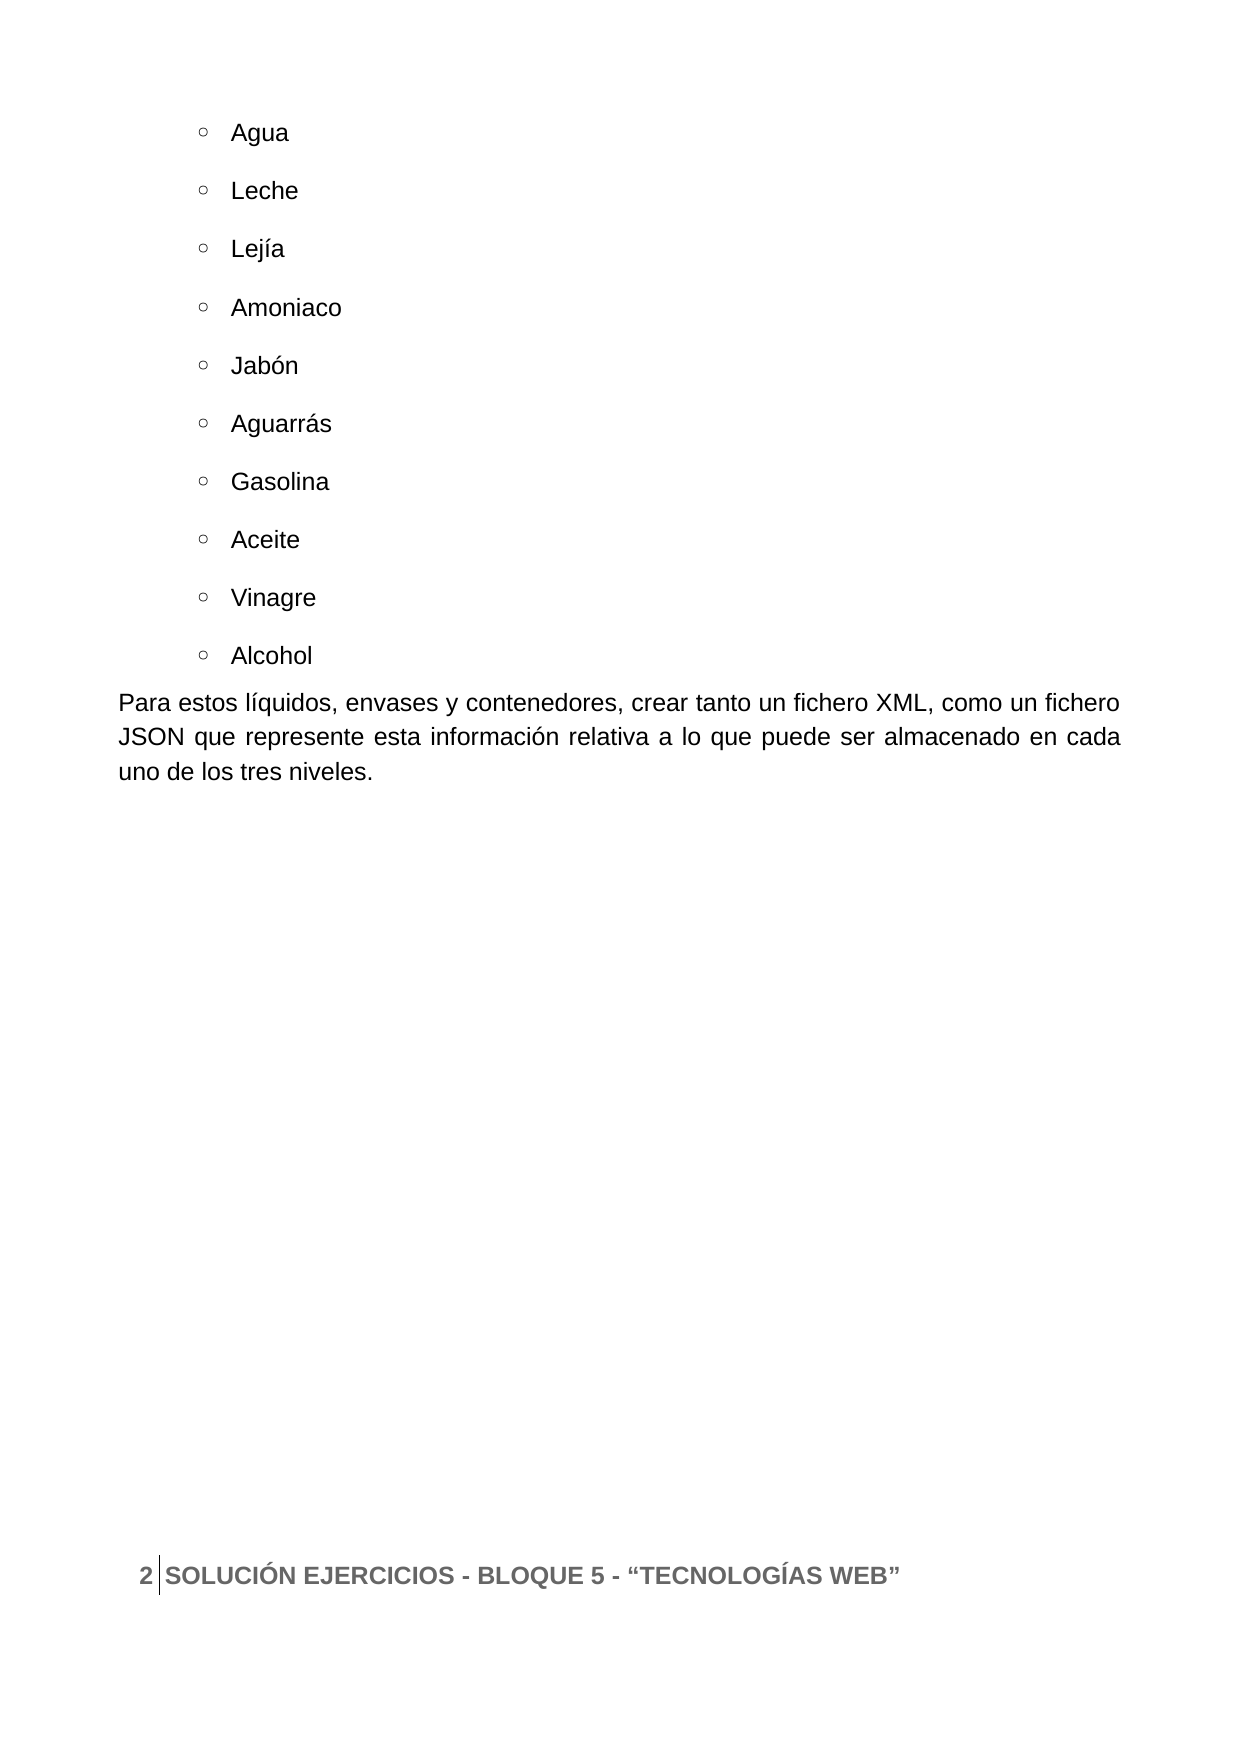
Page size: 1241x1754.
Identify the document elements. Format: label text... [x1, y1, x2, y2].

list Jabón [193, 351, 1122, 379]
list Gasolina [193, 467, 1122, 496]
list Amoniaco [193, 292, 1122, 321]
list Alcohol [193, 641, 1122, 670]
list Lejía [193, 234, 1122, 263]
text Para estos líquidos, envases y contenedores, crear tanto un fichero XML, como un fichero JSON que represente esta información relativa a lo que puede ser almacenado en cada uno de los tres niveles. [118, 688, 1122, 785]
list Agua [193, 118, 1122, 147]
list Vinagre [193, 583, 1122, 612]
list Leche [193, 176, 1122, 205]
list Aceite [193, 525, 1122, 554]
list Aguarrás [193, 409, 1122, 438]
